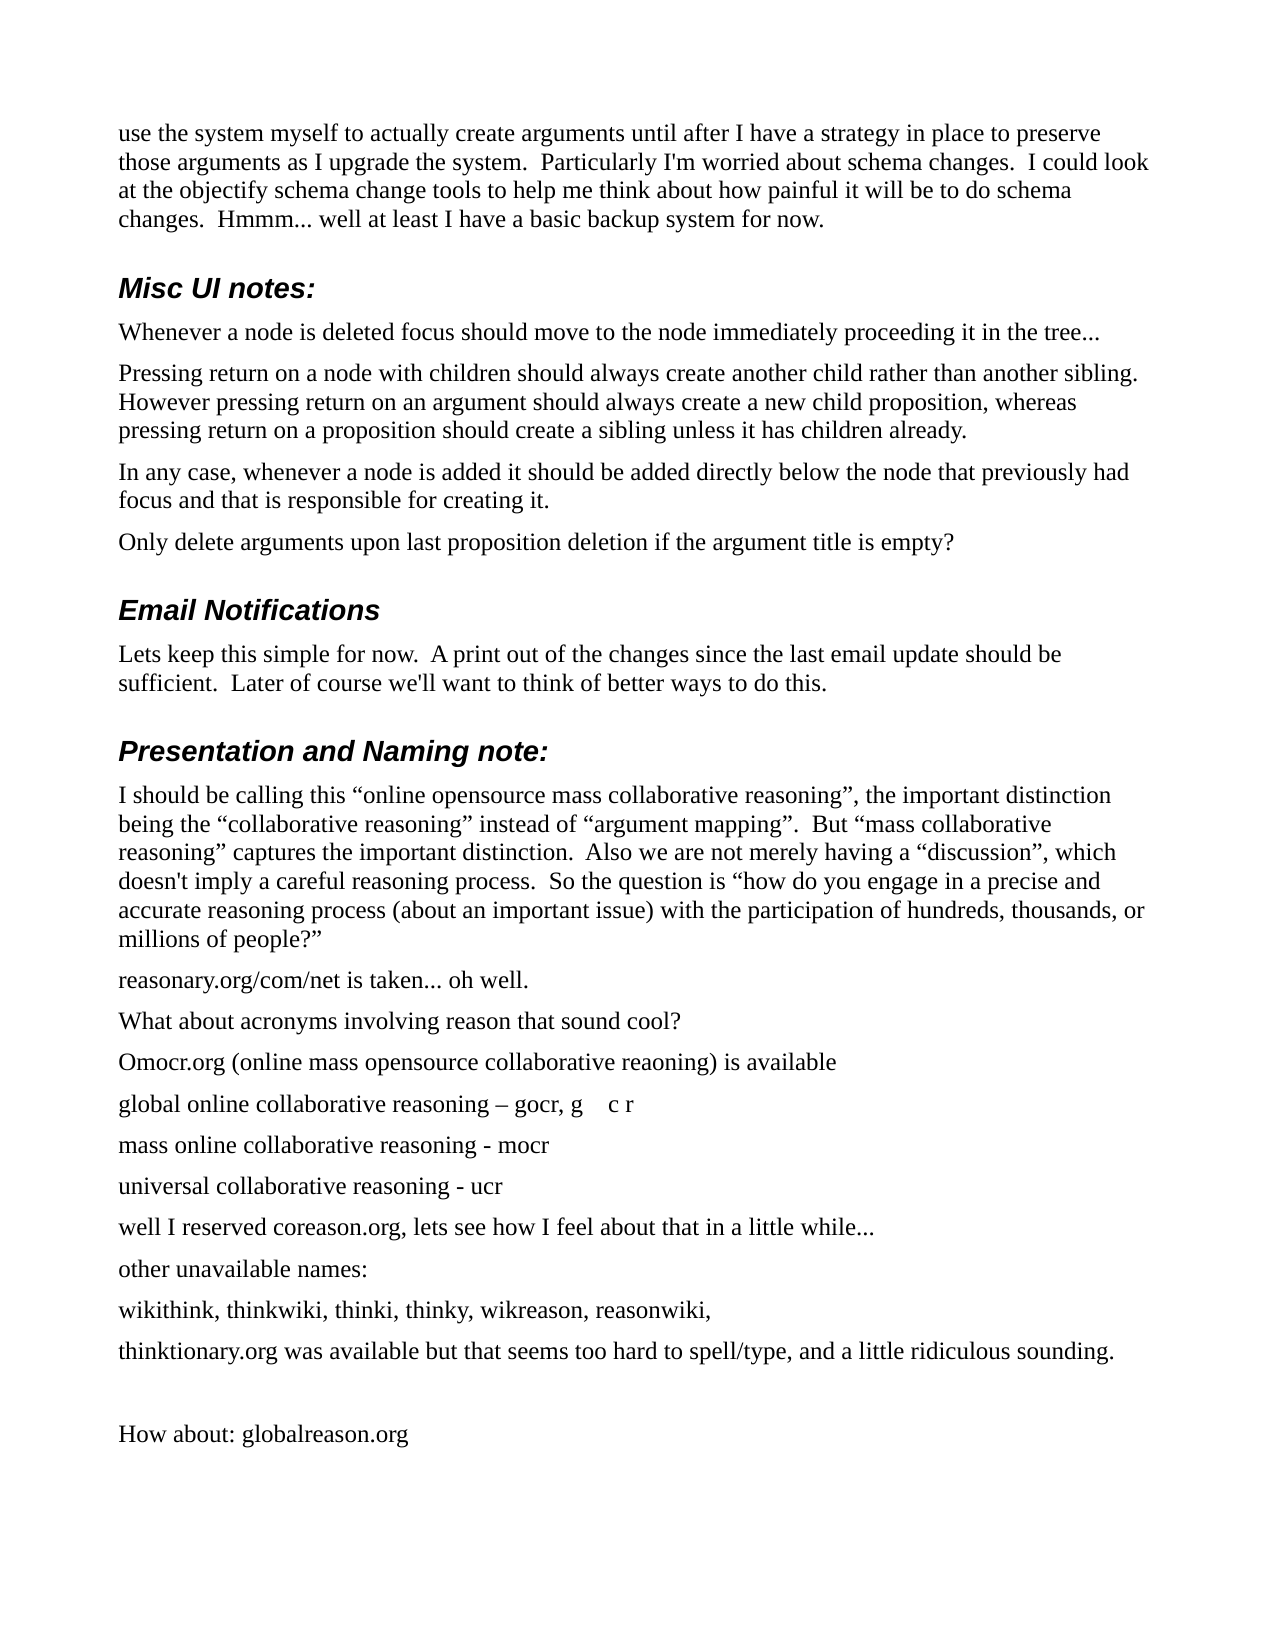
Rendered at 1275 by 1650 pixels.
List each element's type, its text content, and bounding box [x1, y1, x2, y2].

text global online collaborative reasoning – gocr, g c r [118, 1089, 1157, 1117]
text reasonary.org/com/net is taken... oh well. [118, 965, 1157, 994]
subtitle Presentation and Naming note: [118, 734, 1157, 767]
text Whenever a node is deleted focus should move to the node immediately proceeding it in the tree... [118, 317, 1157, 345]
subtitle Misc UI notes: [118, 271, 1157, 304]
subtitle Email Notifications [118, 593, 1157, 626]
text other unavailable names: [118, 1254, 1157, 1282]
text mass online collaborative reasoning - mocr [118, 1130, 1157, 1159]
text thinktionary.org was available but that seems too hard to spell/type, and a little ridiculous sounding. [118, 1336, 1157, 1365]
text use the system myself to actually create arguments until after I have a strategy in place to preserve those arguments as I upgrade the system. Particularly I'm worried about schema changes. I could look at the objectify schema change tools to help me think about how painful it will be to do schema changes. Hmmm... well at least I have a basic backup system for now. [118, 118, 1157, 233]
text universal collaborative reasoning - ucr [118, 1171, 1157, 1200]
text Lets keep this simple for now. A print out of the changes since the last email update should be sufficient. Later of course we'll want to think of better ways to do this. [118, 639, 1157, 696]
text Omocr.org (online mass opensource collaborative reaoning) is available [118, 1047, 1157, 1076]
text Pressing return on a node with children should always create another child rather than another sibling. However pressing return on an argument should always create a new child proposition, whereas pressing return on a proposition should create a sibling unless it has children already. [118, 358, 1157, 444]
text What about acronyms involving reason that sound cool? [118, 1006, 1157, 1035]
text wikithink, thinkwiki, thinki, thinky, wikreason, reasonwiki, [118, 1295, 1157, 1324]
text well I reserved coreason.org, lets see how I feel about that in a little while... [118, 1212, 1157, 1241]
text In any case, whenever a node is added it should be added directly below the node that previously had focus and that is responsible for creating it. [118, 457, 1157, 514]
text How about: globalreason.org [118, 1419, 1157, 1447]
text Only delete arguments upon last proposition deletion if the argument title is empty? [118, 527, 1157, 555]
text I should be calling this “online opensource mass collaborative reasoning”, the important distinction being the “collaborative reasoning” instead of “argument mapping”. But “mass collaborative reasoning” captures the important distinction. Also we are not merely having a “discussion”, which doesn't imply a careful reasoning process. So the question is “how do you engage in a precise and accurate reasoning process (about an important issue) with the participation of hundreds, thousands, or millions of people?” [118, 780, 1157, 952]
